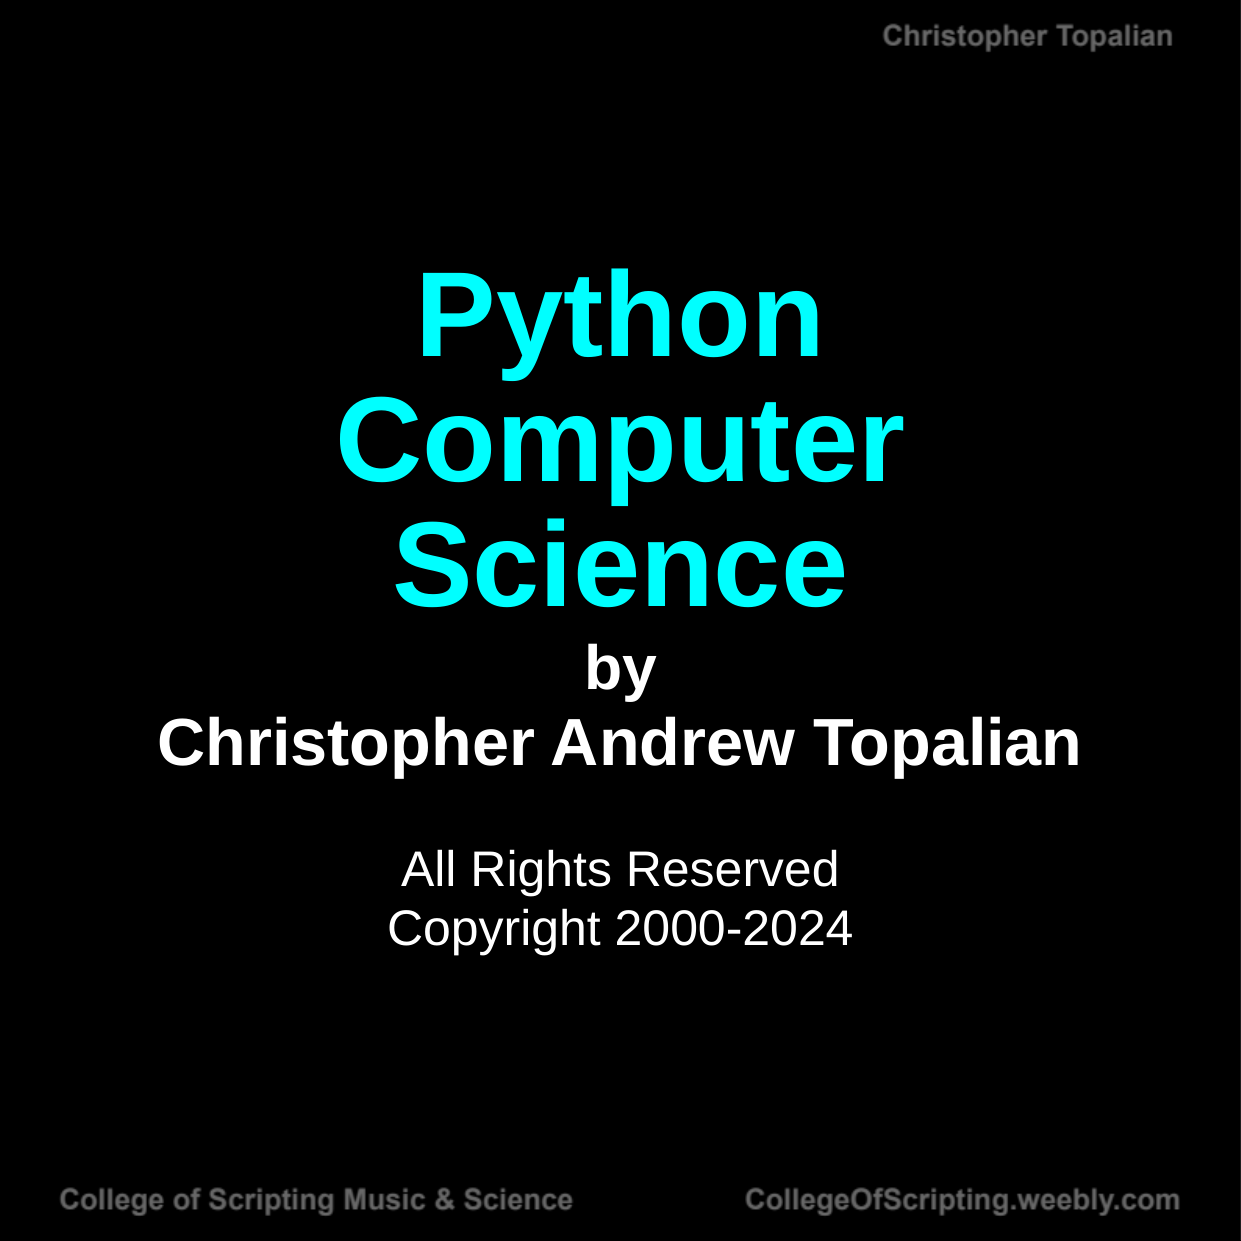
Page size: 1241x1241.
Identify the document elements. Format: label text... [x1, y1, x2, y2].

text Science [75, 506, 1166, 631]
text Copyright 2000-2024 [75, 897, 1166, 956]
text by [75, 631, 1166, 703]
text Python [75, 256, 1166, 381]
text All Rights Reserved [75, 838, 1166, 897]
text Christopher Andrew Topalian [75, 703, 1166, 779]
text Computer [75, 381, 1166, 506]
